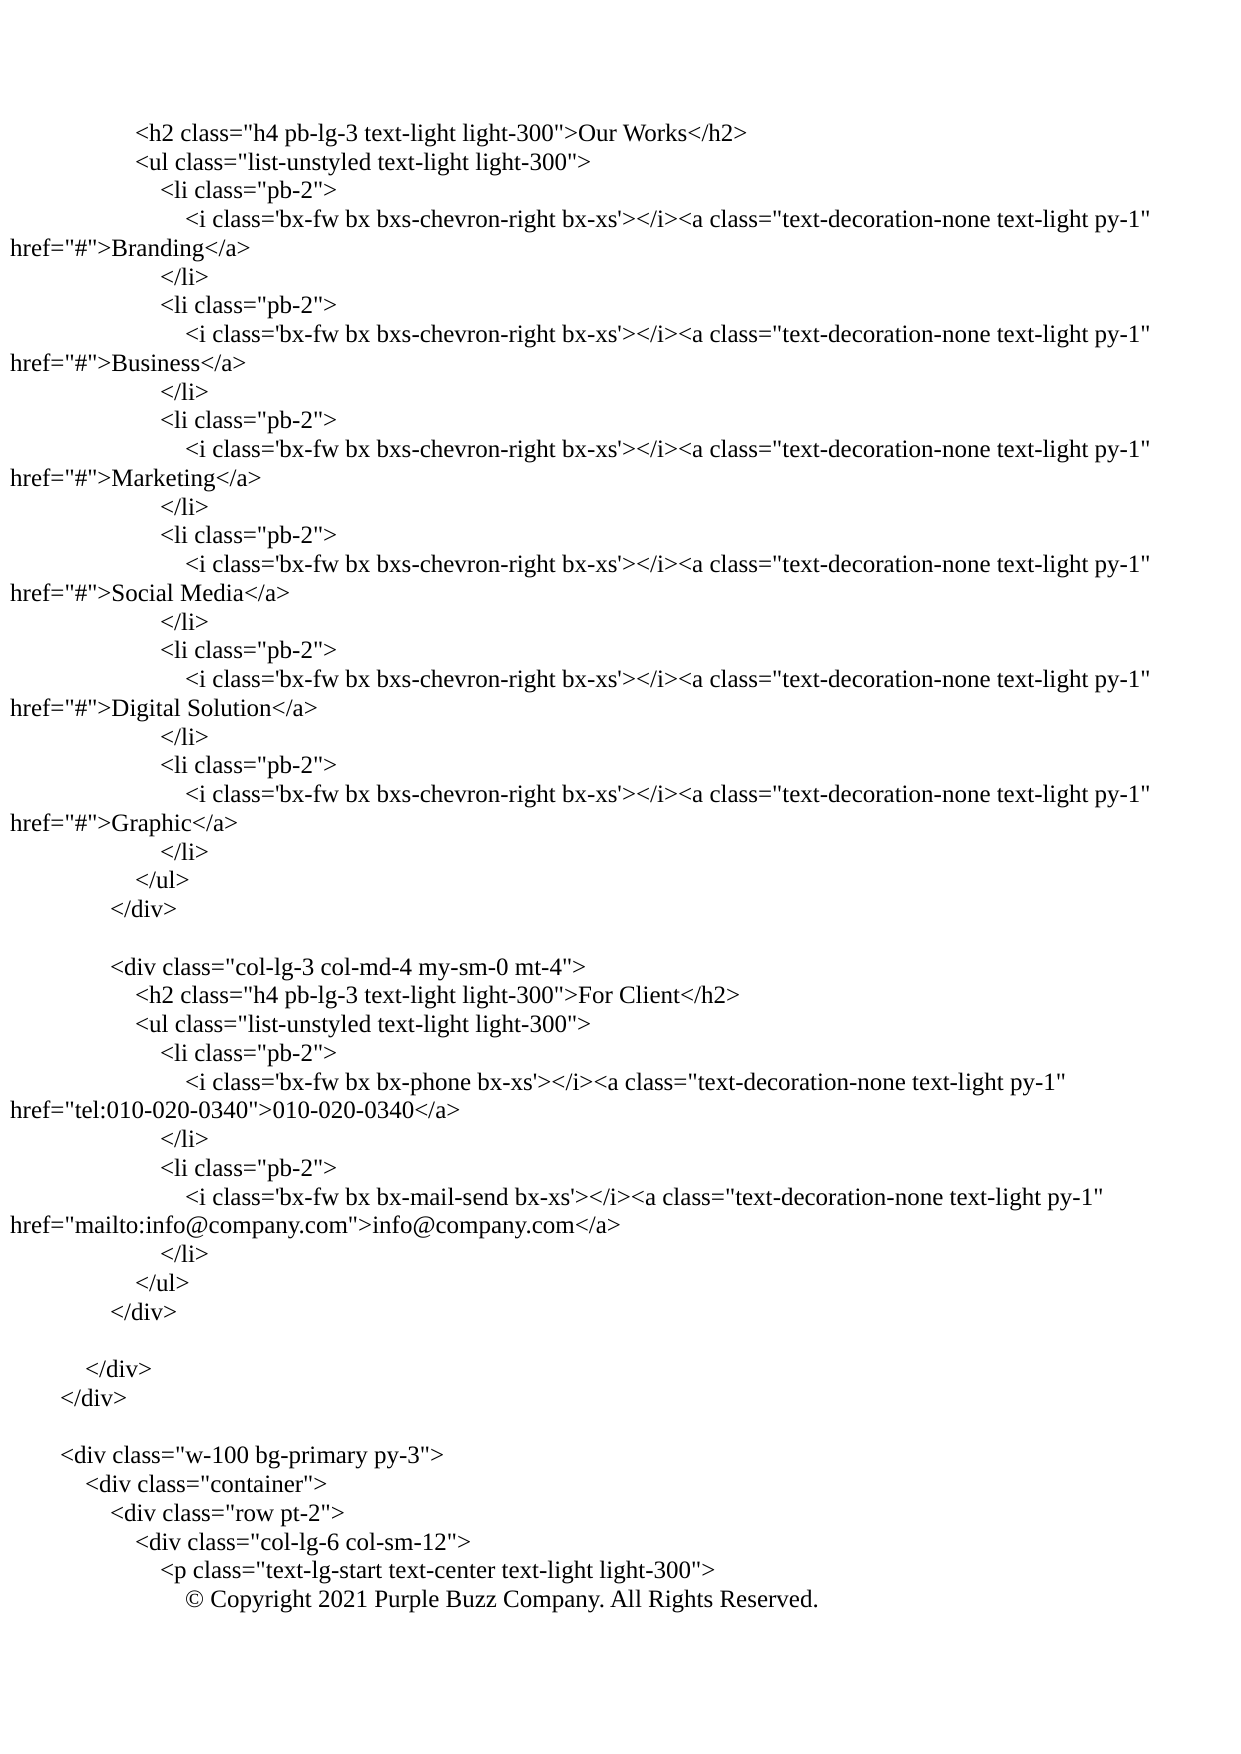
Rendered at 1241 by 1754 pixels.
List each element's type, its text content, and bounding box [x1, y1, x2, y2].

text </li> [10, 262, 1203, 291]
text <ul class="list-unstyled text-light light-300"> [10, 1009, 1203, 1038]
text <div class="col-lg-3 col-md-4 my-sm-0 mt-4"> [10, 952, 1203, 981]
text </li> [10, 377, 1203, 406]
text <li class="pb-2"> [10, 291, 1203, 319]
text <li class="pb-2"> [10, 1038, 1203, 1067]
text <h2 class="h4 pb-lg-3 text-light light-300">Our Works</h2> [10, 118, 1203, 147]
text <li class="pb-2"> [10, 176, 1203, 204]
text </div> [10, 1383, 1203, 1412]
text <li class="pb-2"> [10, 406, 1203, 434]
text <i class='bx-fw bx bxs-chevron-right bx-xs'></i><a class="text-decoration-none text-light py-1" href="#">Business</a> [10, 319, 1203, 377]
text </li> [10, 1124, 1203, 1153]
text <i class='bx-fw bx bxs-chevron-right bx-xs'></i><a class="text-decoration-none text-light py-1" href="#">Branding</a> [10, 204, 1203, 262]
text <li class="pb-2"> [10, 1153, 1203, 1182]
text <li class="pb-2"> [10, 636, 1203, 664]
text © Copyright 2021 Purple Buzz Company. All Rights Reserved. [10, 1584, 1203, 1613]
text </li> [10, 1239, 1203, 1268]
text <i class='bx-fw bx bxs-chevron-right bx-xs'></i><a class="text-decoration-none text-light py-1" href="#">Digital Solution</a> [10, 664, 1203, 722]
text <li class="pb-2"> [10, 751, 1203, 779]
text <p class="text-lg-start text-center text-light light-300"> [10, 1556, 1203, 1584]
text </li> [10, 722, 1203, 751]
text </div> [10, 1297, 1203, 1326]
text </li> [10, 837, 1203, 866]
text <ul class="list-unstyled text-light light-300"> [10, 147, 1203, 176]
text </li> [10, 492, 1203, 521]
text </div> [10, 894, 1203, 923]
text </ul> [10, 1268, 1203, 1297]
text <li class="pb-2"> [10, 521, 1203, 549]
text <i class='bx-fw bx bxs-chevron-right bx-xs'></i><a class="text-decoration-none text-light py-1" href="#">Marketing</a> [10, 434, 1203, 492]
text <i class='bx-fw bx bxs-chevron-right bx-xs'></i><a class="text-decoration-none text-light py-1" href="#">Social Media</a> [10, 549, 1203, 607]
text <div class="container"> [10, 1469, 1203, 1498]
text <i class='bx-fw bx bx-mail-send bx-xs'></i><a class="text-decoration-none text-light py-1" href="mailto:info@company.com">info@company.com</a> [10, 1182, 1203, 1239]
text <i class='bx-fw bx bxs-chevron-right bx-xs'></i><a class="text-decoration-none text-light py-1" href="#">Graphic</a> [10, 779, 1203, 837]
text </li> [10, 607, 1203, 636]
text <div class="row pt-2"> [10, 1498, 1203, 1527]
text <h2 class="h4 pb-lg-3 text-light light-300">For Client</h2> [10, 981, 1203, 1009]
text <i class='bx-fw bx bx-phone bx-xs'></i><a class="text-decoration-none text-light py-1" href="tel:010-020-0340">010-020-0340</a> [10, 1067, 1203, 1124]
text </div> [10, 1354, 1203, 1383]
text <div class="col-lg-6 col-sm-12"> [10, 1527, 1203, 1556]
text <div class="w-100 bg-primary py-3"> [10, 1441, 1203, 1469]
text </ul> [10, 866, 1203, 894]
